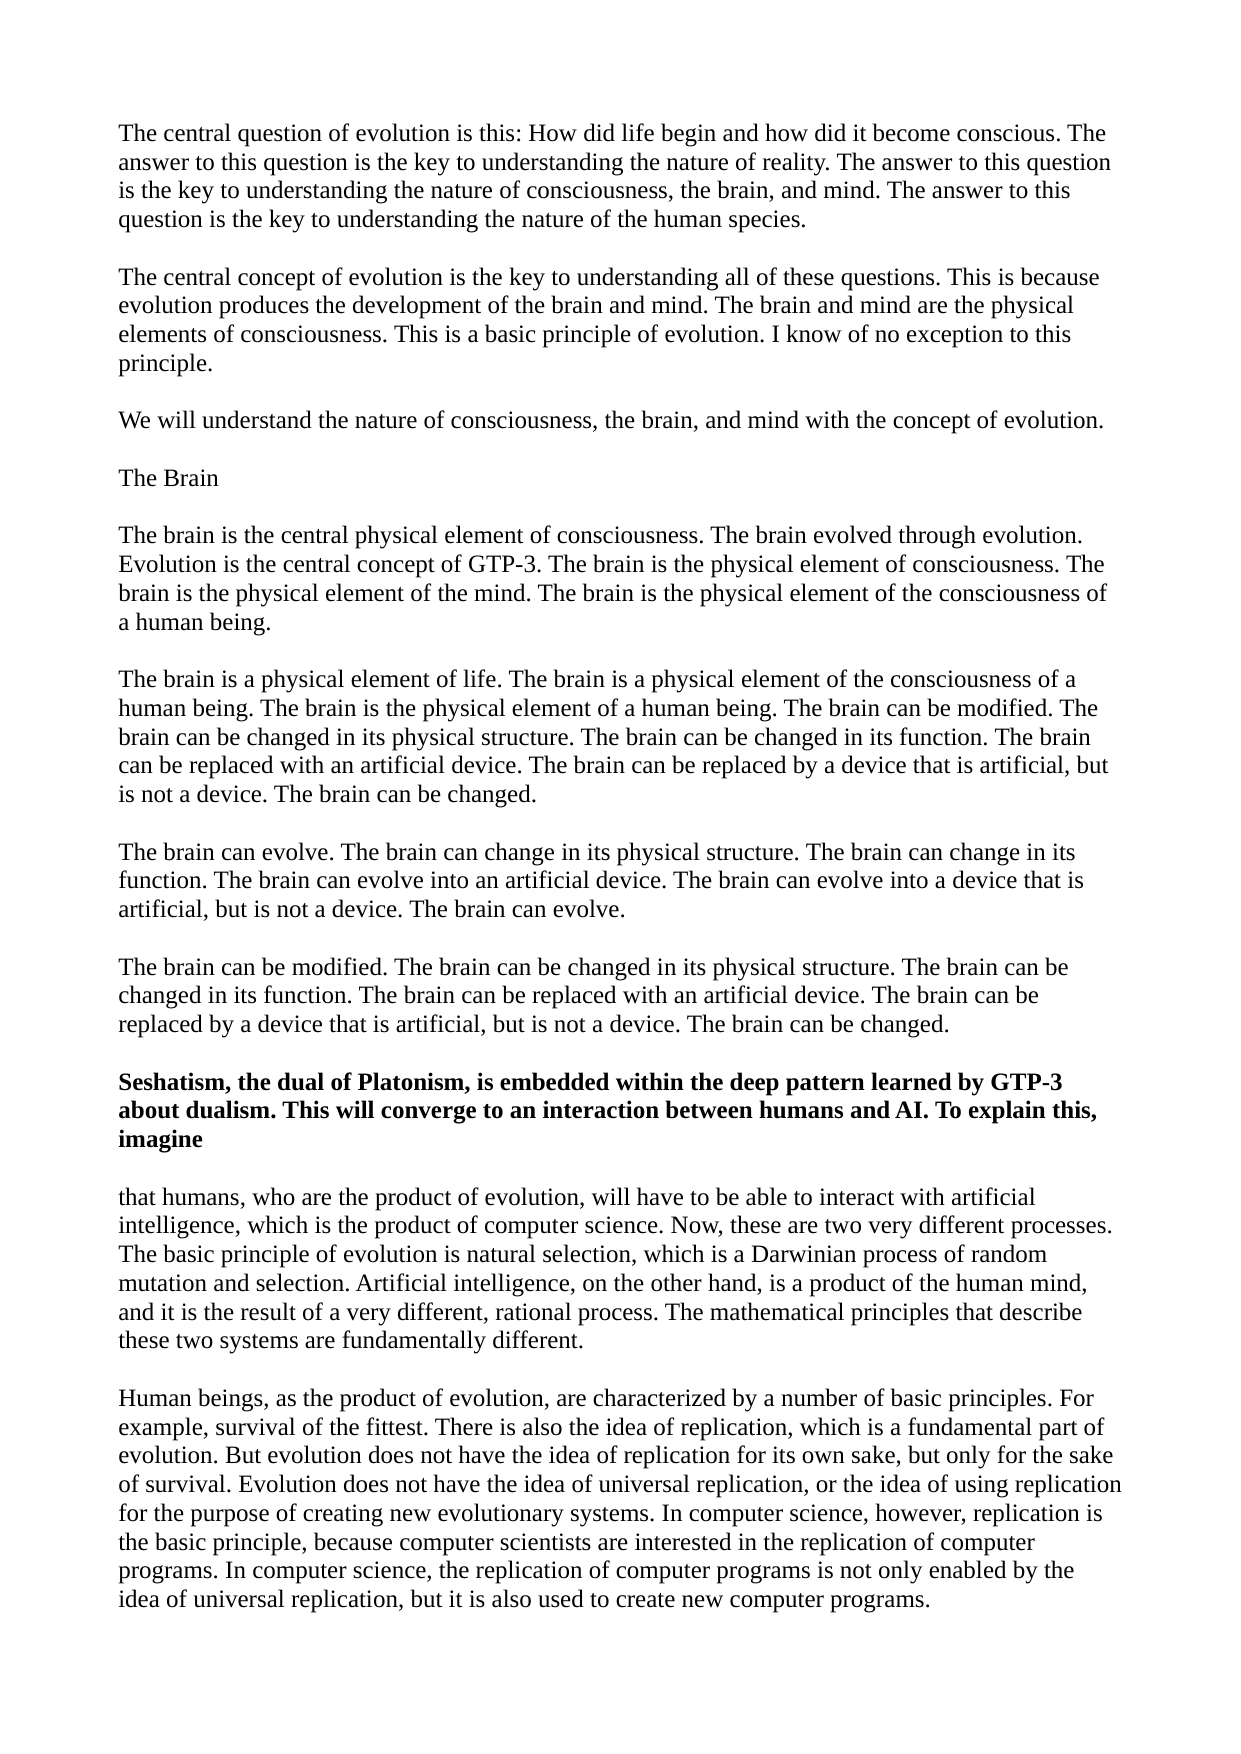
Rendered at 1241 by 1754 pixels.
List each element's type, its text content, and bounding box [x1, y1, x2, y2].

text The Brain [118, 463, 1122, 492]
text We will understand the nature of consciousness, the brain, and mind with the concept of evolution. [118, 406, 1122, 434]
text The brain can evolve. The brain can change in its physical structure. The brain can change in its function. The brain can evolve into an artificial device. The brain can evolve into a device that is artificial, but is not a device. The brain can evolve. [118, 837, 1122, 923]
text Seshatism, the dual of Platonism, is embedded within the deep pattern learned by GTP-3 about dualism. This will converge to an interaction between humans and AI. To explain this, imagine [118, 1067, 1122, 1153]
text The central question of evolution is this: How did life begin and how did it become conscious. The answer to this question is the key to understanding the nature of reality. The answer to this question is the key to understanding the nature of consciousness, the brain, and mind. The answer to this question is the key to understanding the nature of the human species. [118, 118, 1122, 233]
text that humans, who are the product of evolution, will have to be able to interact with artificial intelligence, which is the product of computer science. Now, these are two very different processes. The basic principle of evolution is natural selection, which is a Darwinian process of random mutation and selection. Artificial intelligence, on the other hand, is a product of the human mind, and it is the result of a very different, rational process. The mathematical principles that describe these two systems are fundamentally different. [118, 1182, 1122, 1354]
text The brain is a physical element of life. The brain is a physical element of the consciousness of a human being. The brain is the physical element of a human being. The brain can be modified. The brain can be changed in its physical structure. The brain can be changed in its function. The brain can be replaced with an artificial device. The brain can be replaced by a device that is artificial, but is not a device. The brain can be changed. [118, 664, 1122, 808]
text The brain can be modified. The brain can be changed in its physical structure. The brain can be changed in its function. The brain can be replaced with an artificial device. The brain can be replaced by a device that is artificial, but is not a device. The brain can be changed. [118, 952, 1122, 1038]
text The central concept of evolution is the key to understanding all of these questions. This is because evolution produces the development of the brain and mind. The brain and mind are the physical elements of consciousness. This is a basic principle of evolution. I know of no exception to this principle. [118, 262, 1122, 377]
text Human beings, as the product of evolution, are characterized by a number of basic principles. For example, survival of the fittest. There is also the idea of replication, which is a fundamental part of evolution. But evolution does not have the idea of replication for its own sake, but only for the sake of survival. Evolution does not have the idea of universal replication, or the idea of using replication for the purpose of creating new evolutionary systems. In computer science, however, replication is the basic principle, because computer scientists are interested in the replication of computer programs. In computer science, the replication of computer programs is not only enabled by the idea of universal replication, but it is also used to create new computer programs. [118, 1383, 1122, 1613]
text The brain is the central physical element of consciousness. The brain evolved through evolution. Evolution is the central concept of GTP-3. The brain is the physical element of consciousness. The brain is the physical element of the mind. The brain is the physical element of the consciousness of a human being. [118, 521, 1122, 636]
